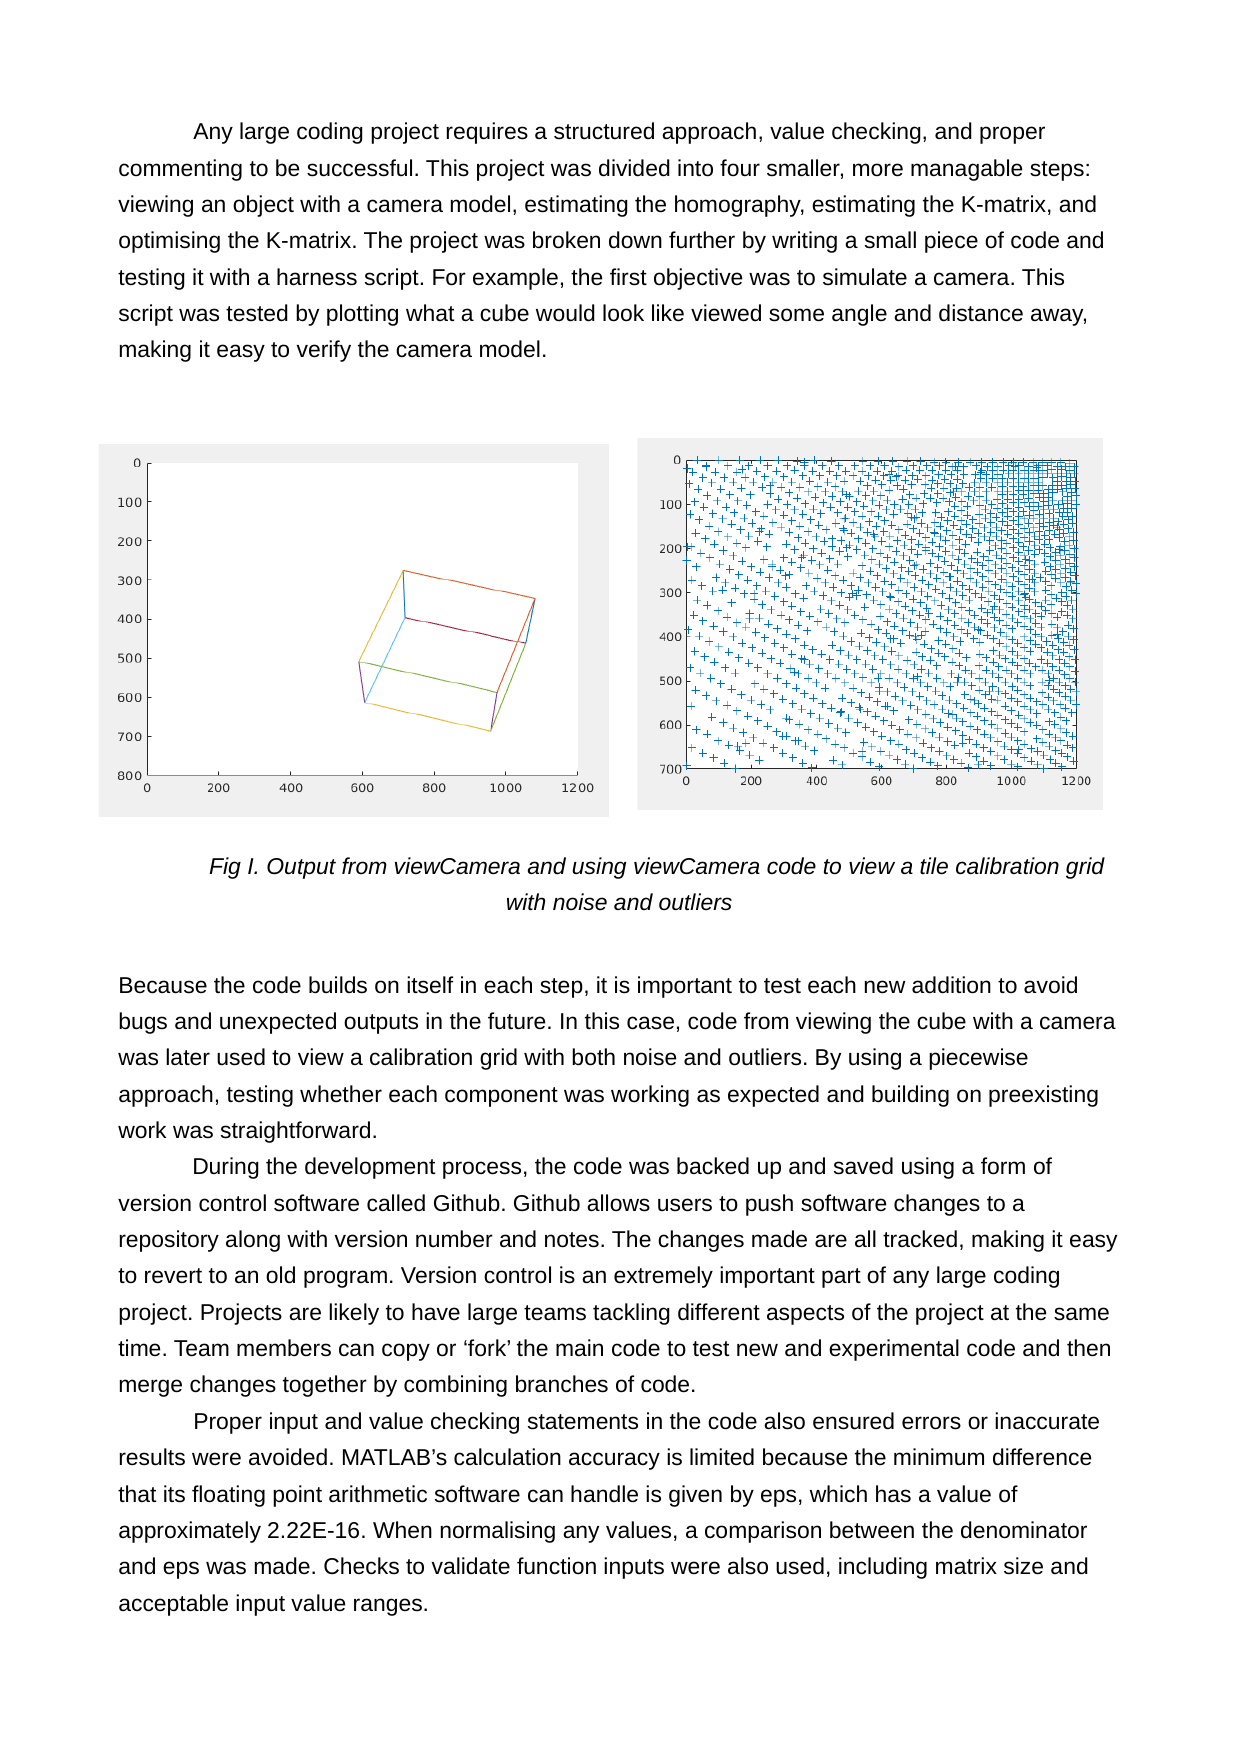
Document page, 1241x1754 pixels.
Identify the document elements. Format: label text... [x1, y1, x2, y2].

text Any large coding project requires a structured approach, value checking, and proper commenting to be successful. This project was divided into four smaller, more managable steps: viewing an object with a camera model, estimating the homography, estimating the K-matrix, and optimising the K-matrix. The project was broken down further by writing a small piece of code and testing it with a harness script. For example, the first objective was to simulate a camera. This script was tested by plotting what a cube would look like viewed some angle and distance away, making it easy to verify the camera model. [118, 118, 1122, 363]
picture [637, 438, 1103, 810]
text Because the code builds on itself in each step, it is important to test each new addition to avoid bugs and unexpected outputs in the future. In this case, code from viewing the cube with a camera was later used to view a calibration grid with both noise and outliers. By using a piecewise approach, testing whether each component was working as expected and building on preexisting work was straightforward. [118, 972, 1122, 1143]
text During the development process, the code was backed up and saved using a form of version control software called Github. Github allows users to push software changes to a repository along with version number and notes. The changes made are all tracked, making it easy to revert to an old program. Version control is an extremely important part of any large coding project. Projects are likely to have large teams tackling different aspects of the project at the same time. Team members can copy or ‘fork’ the main code to test new and experimental code and then merge changes together by combining branches of code. [118, 1153, 1122, 1398]
picture [98, 444, 609, 817]
text Proper input and value checking statements in the code also ensured errors or inaccurate results were avoided. MATLAB’s calculation accuracy is limited because the minimum difference that its floating point arithmetic software can handle is given by eps, which has a value of approximately 2.22E-16. When normalising any values, a comparison between the denominator and eps was made. Checks to validate function inputs were also used, including matrix size and acceptable input value ranges. [118, 1408, 1122, 1616]
text Fig I. Output from viewCamera and using viewCamera code to view a tile calibration grid with noise and outliers [118, 853, 1122, 915]
